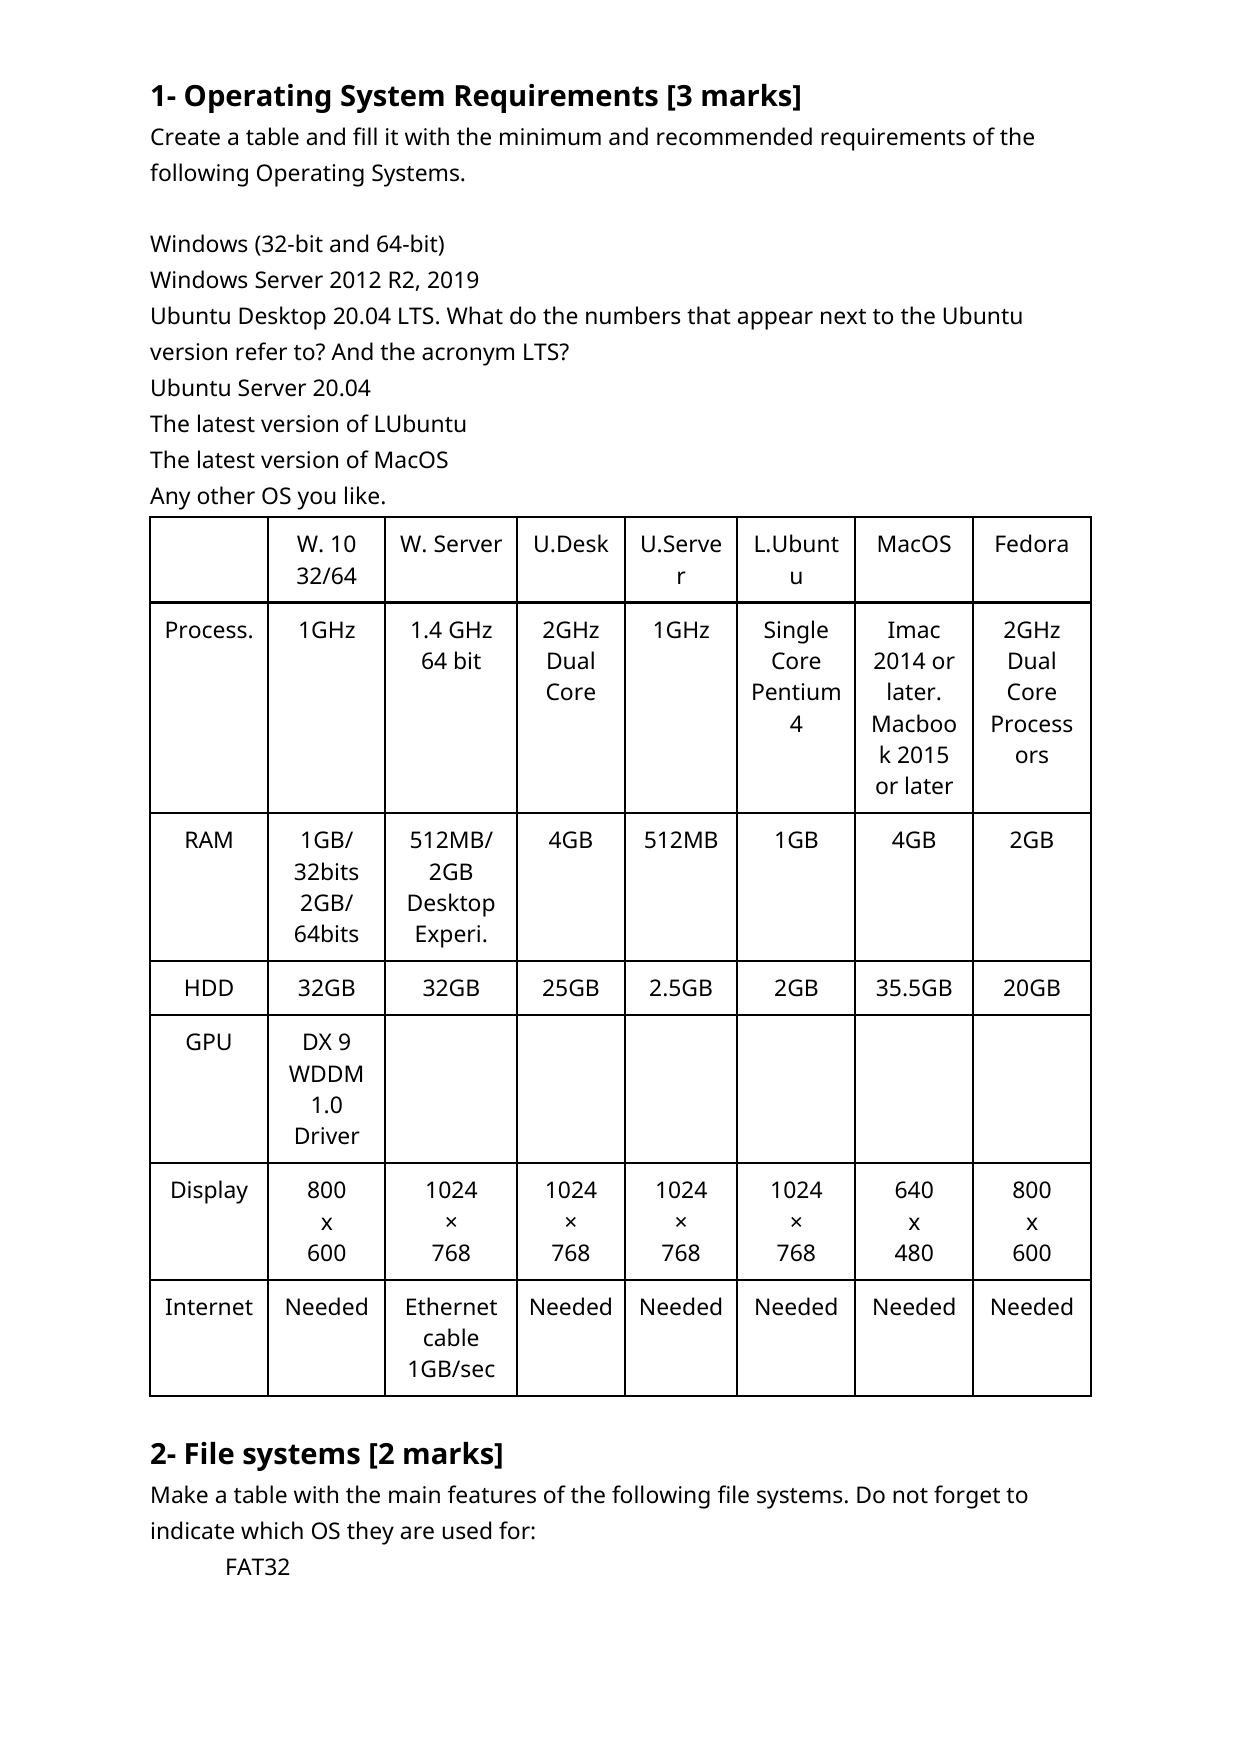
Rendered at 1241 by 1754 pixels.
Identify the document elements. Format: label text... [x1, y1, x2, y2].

table_header MacOS [856, 518, 972, 601]
table_cell [386, 1016, 516, 1162]
table_cell RAM [151, 814, 267, 960]
table_cell 32GB [269, 962, 384, 1014]
table_cell DX 9 WDDM 1.0 Driver [269, 1016, 384, 1162]
table_cell [856, 1016, 972, 1162]
text Windows Server 2012 R2, 2019 [150, 264, 1090, 296]
table_cell Internet [151, 1281, 267, 1395]
text Ubuntu Server 20.04 [150, 372, 1090, 403]
table_cell 1024 × 768 [386, 1164, 516, 1278]
table_cell 1GHz [626, 604, 736, 812]
table_cell Display [151, 1164, 267, 1278]
text Make a table with the main features of the following file systems. Do not forget to indicate which OS they are used for: [150, 1479, 1090, 1546]
table_cell 2GB [974, 814, 1090, 960]
table_cell Needed [856, 1281, 972, 1395]
table_header W. 10 32/64 [269, 518, 384, 601]
text Windows (32-bit and 64-bit) [150, 228, 1090, 260]
table_header U.Desk [518, 518, 624, 601]
table_cell 800 x 600 [269, 1164, 384, 1278]
table_cell 1GB [738, 814, 854, 960]
table_header Fedora [974, 518, 1090, 601]
table_cell [626, 1016, 736, 1162]
table_cell 32GB [386, 962, 516, 1014]
text The latest version of LUbuntu [150, 408, 1090, 439]
table_cell 1GHz [269, 604, 384, 812]
table_cell Needed [974, 1281, 1090, 1395]
table_cell Imac 2014 or later. Macbook 2015 or later [856, 604, 972, 812]
text 2- File systems [2 marks] [150, 1433, 1090, 1473]
table_cell 1024 × 768 [518, 1164, 624, 1278]
table_cell 640 x 480 [856, 1164, 972, 1278]
table_cell 2GHz Dual Core Processors [974, 604, 1090, 812]
table_cell 2GHz Dual Core [518, 604, 624, 812]
table_cell GPU [151, 1016, 267, 1162]
table_header U.Server [626, 518, 736, 601]
table_cell 20GB [974, 962, 1090, 1014]
table_cell [974, 1016, 1090, 1162]
table_cell 4GB [518, 814, 624, 960]
table_cell 800 x 600 [974, 1164, 1090, 1278]
text The latest version of MacOS [150, 444, 1090, 475]
table_cell 1GB/ 32bits 2GB/ 64bits [269, 814, 384, 960]
table_header W. Server [386, 518, 516, 601]
table_cell 35.5GB [856, 962, 972, 1014]
table_cell Process. [151, 604, 267, 812]
table_header L.Ubuntu [738, 518, 854, 601]
text Any other OS you like. [150, 480, 1090, 511]
table_header [151, 518, 267, 601]
table_cell Ethernet cable 1GB/sec [386, 1281, 516, 1395]
table_cell Needed [269, 1281, 384, 1395]
text Create a table and fill it with the minimum and recommended requirements of the following Operating Systems. [150, 121, 1090, 188]
text FAT32 [150, 1551, 1090, 1582]
table_cell 512MB/ 2GB Desktop Experi. [386, 814, 516, 960]
table_cell 512MB [626, 814, 736, 960]
table_cell [738, 1016, 854, 1162]
table_cell 2.5GB [626, 962, 736, 1014]
text Ubuntu Desktop 20.04 LTS. What do the numbers that appear next to the Ubuntu version refer to? And the acronym LTS? [150, 300, 1090, 367]
table_cell Needed [738, 1281, 854, 1395]
table_cell 2GB [738, 962, 854, 1014]
table_cell [518, 1016, 624, 1162]
table_cell 1024 × 768 [738, 1164, 854, 1278]
table_cell Needed [626, 1281, 736, 1395]
table_cell 4GB [856, 814, 972, 960]
table_cell 25GB [518, 962, 624, 1014]
table_cell Needed [518, 1281, 624, 1395]
table_cell 1.4 GHz 64 bit [386, 604, 516, 812]
table_cell HDD [151, 962, 267, 1014]
table_cell Single Core Pentium 4 [738, 604, 854, 812]
text 1- Operating System Requirements [3 marks] [150, 75, 1090, 115]
table_cell 1024 × 768 [626, 1164, 736, 1278]
